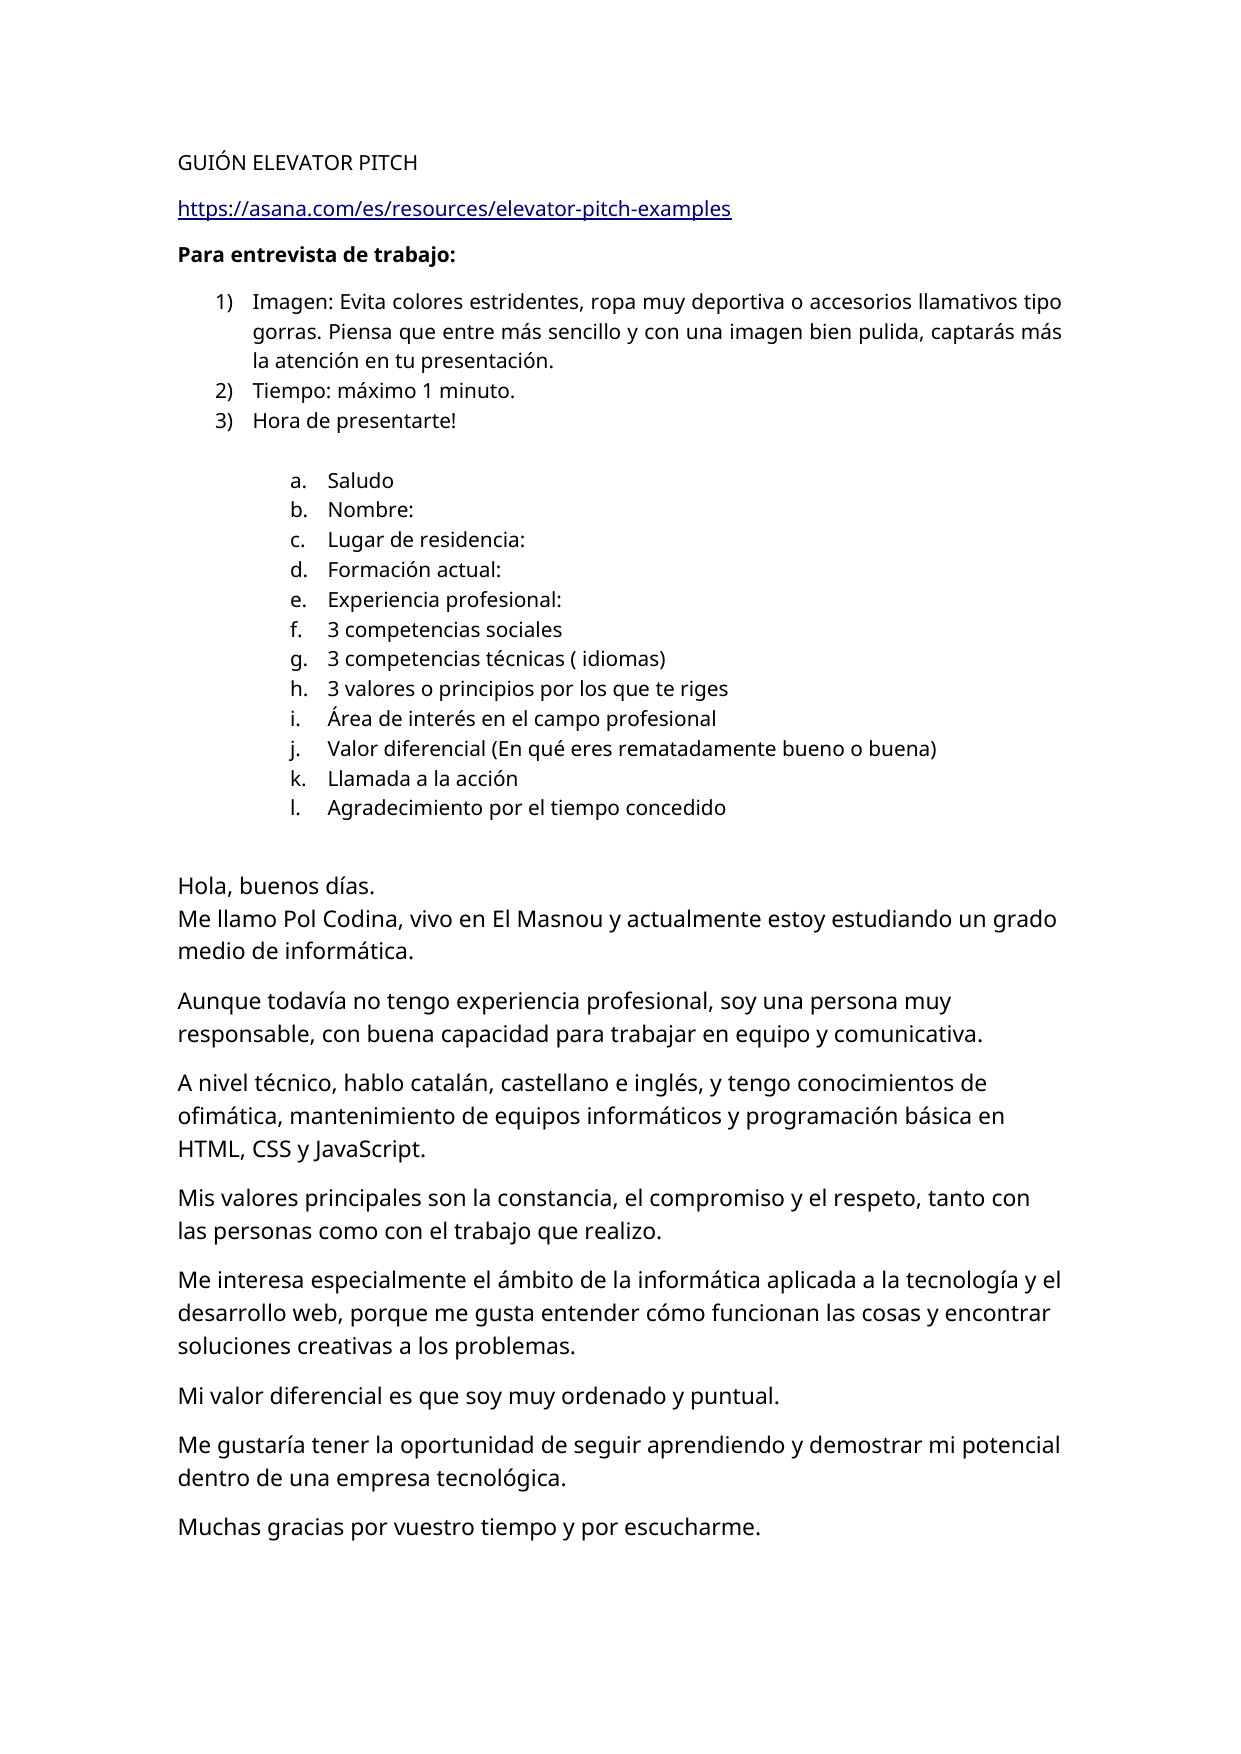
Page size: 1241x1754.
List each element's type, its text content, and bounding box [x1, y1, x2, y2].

list Tiempo: máximo 1 minuto. [215, 376, 1063, 405]
list Imagen: Evita colores estridentes, ropa muy deportiva o accesorios llamativos tipo gorras. Piensa que entre más sencillo y con una imagen bien pulida, captarás más la atención en tu presentación. [215, 287, 1063, 375]
list Área de interés en el campo profesional [290, 704, 1063, 732]
list Hora de presentarte! [215, 406, 1063, 434]
list Nombre: [290, 496, 1063, 524]
text Mi valor diferencial es que soy muy ordenado y puntual. [177, 1379, 1063, 1411]
list Lugar de residencia: [290, 525, 1063, 554]
text A nivel técnico, hablo catalán, castellano e inglés, y tengo conocimientos de ofimática, mantenimiento de equipos informáticos y programación básica en HTML, CSS y JavaScript. [177, 1067, 1063, 1164]
list 3 competencias sociales [290, 615, 1063, 643]
list 3 valores o principios por los que te riges [290, 674, 1063, 703]
text https://asana.com/es/resources/elevator-pitch-examples [177, 194, 1063, 222]
text Aunque todavía no tengo experiencia profesional, soy una persona muy responsable, con buena capacidad para trabajar en equipo y comunicativa. [177, 985, 1063, 1049]
list Valor diferencial (En qué eres rematadamente bueno o buena) [290, 734, 1063, 762]
text GUIÓN ELEVATOR PITCH [177, 148, 1063, 176]
list 3 competencias técnicas ( idiomas) [290, 644, 1063, 673]
text Mis valores principales son la constancia, el compromiso y el respeto, tanto con las personas como con el trabajo que realizo. [177, 1182, 1063, 1246]
text Hola, buenos días. Me llamo Pol Codina, vivo en El Masnou y actualmente estoy estudiando un grado medio de informática. [177, 870, 1063, 967]
list Formación actual: [290, 555, 1063, 583]
list Experiencia profesional: [290, 585, 1063, 613]
list Agradecimiento por el tiempo concedido [290, 793, 1063, 822]
text Me interesa especialmente el ámbito de la informática aplicada a la tecnología y el desarrollo web, porque me gusta entender cómo funcionan las cosas y encontrar soluciones creativas a los problemas. [177, 1264, 1063, 1361]
list Saludo [290, 466, 1063, 494]
list Llamada a la acción [290, 764, 1063, 792]
text Para entrevista de trabajo: [177, 241, 1063, 269]
text Muchas gracias por vuestro tiempo y por escucharme. [177, 1511, 1063, 1543]
text Me gustaría tener la oportunidad de seguir aprendiendo y demostrar mi potencial dentro de una empresa tecnológica. [177, 1429, 1063, 1493]
